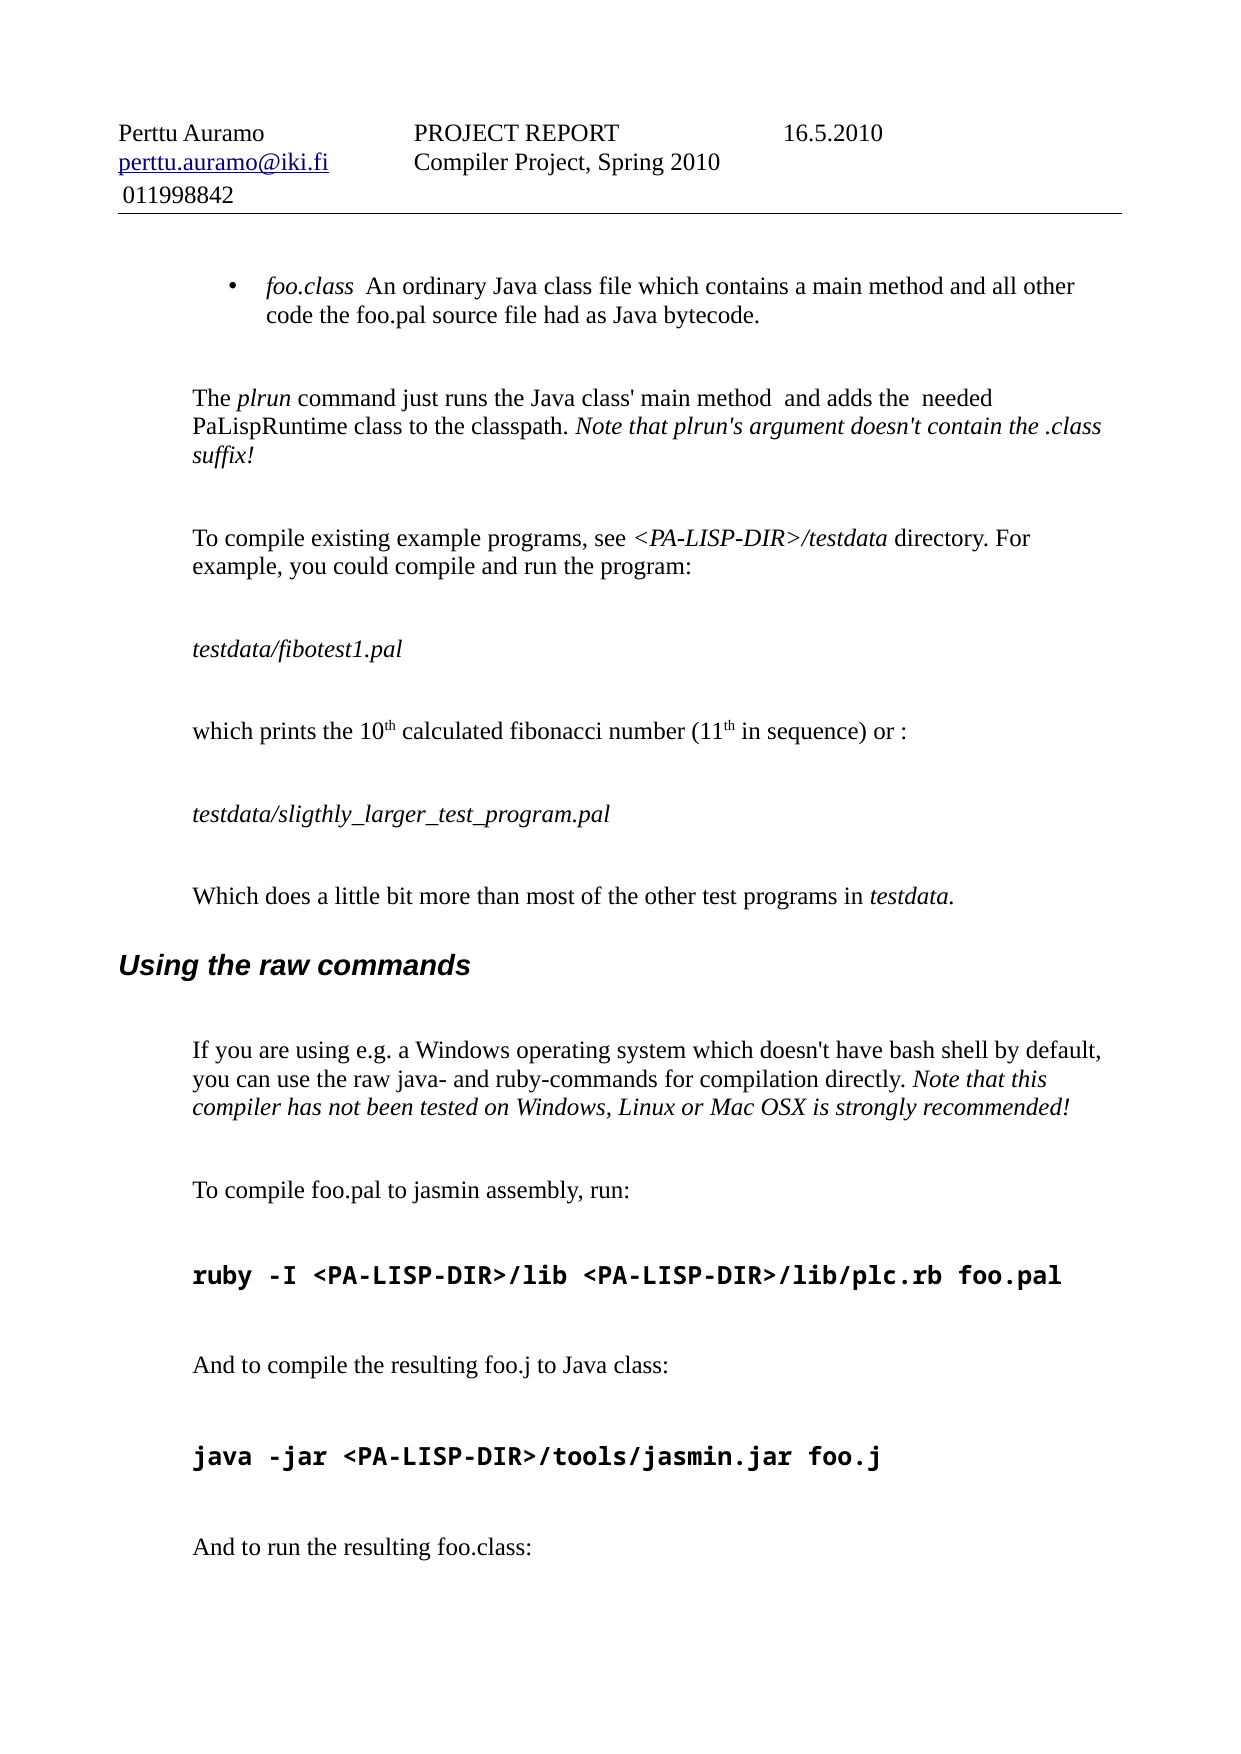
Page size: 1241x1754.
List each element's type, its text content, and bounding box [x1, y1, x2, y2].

text testdata/sligthly_larger_test_program.pal [192, 799, 1122, 828]
text And to compile the resulting foo.j to Java class: [192, 1351, 1122, 1379]
text To compile existing example programs, see <PA-LISP-DIR>/testdata directory. For example, you could compile and run the program: [192, 523, 1122, 580]
subtitle Using the raw commands [118, 948, 1122, 981]
text If you are using e.g. a Windows operating system which doesn't have bash shell by default, you can use the raw java- and ruby-commands for compilation directly. Note that this compiler has not been tested on Windows, Linux or Mac OSX is strongly recommended! [192, 1035, 1122, 1121]
text And to run the resulting foo.class: [192, 1532, 1122, 1560]
text ruby -I <PA-LISP-DIR>/lib <PA-LISP-DIR>/lib/plc.rb foo.pal [192, 1257, 1122, 1292]
text which prints the 10th calculated fibonacci number (11th in sequence) or : [192, 716, 1122, 745]
text The plrun command just runs the Java class' main method and adds the needed PaLispRuntime class to the classpath. Note that plrun's argument doesn't contain the .class suffix! [192, 383, 1122, 469]
text Which does a little bit more than most of the other test programs in testdata. [192, 881, 1122, 910]
text testdata/fibotest1.pal [192, 634, 1122, 663]
list foo.class An ordinary Java class file which contains a main method and all other code the foo.pal source file had as Java bytecode. [228, 271, 1122, 329]
text To compile foo.pal to jasmin assembly, run: [192, 1175, 1122, 1204]
text java -jar <PA-LISP-DIR>/tools/jasmin.jar foo.j [192, 1438, 1122, 1472]
